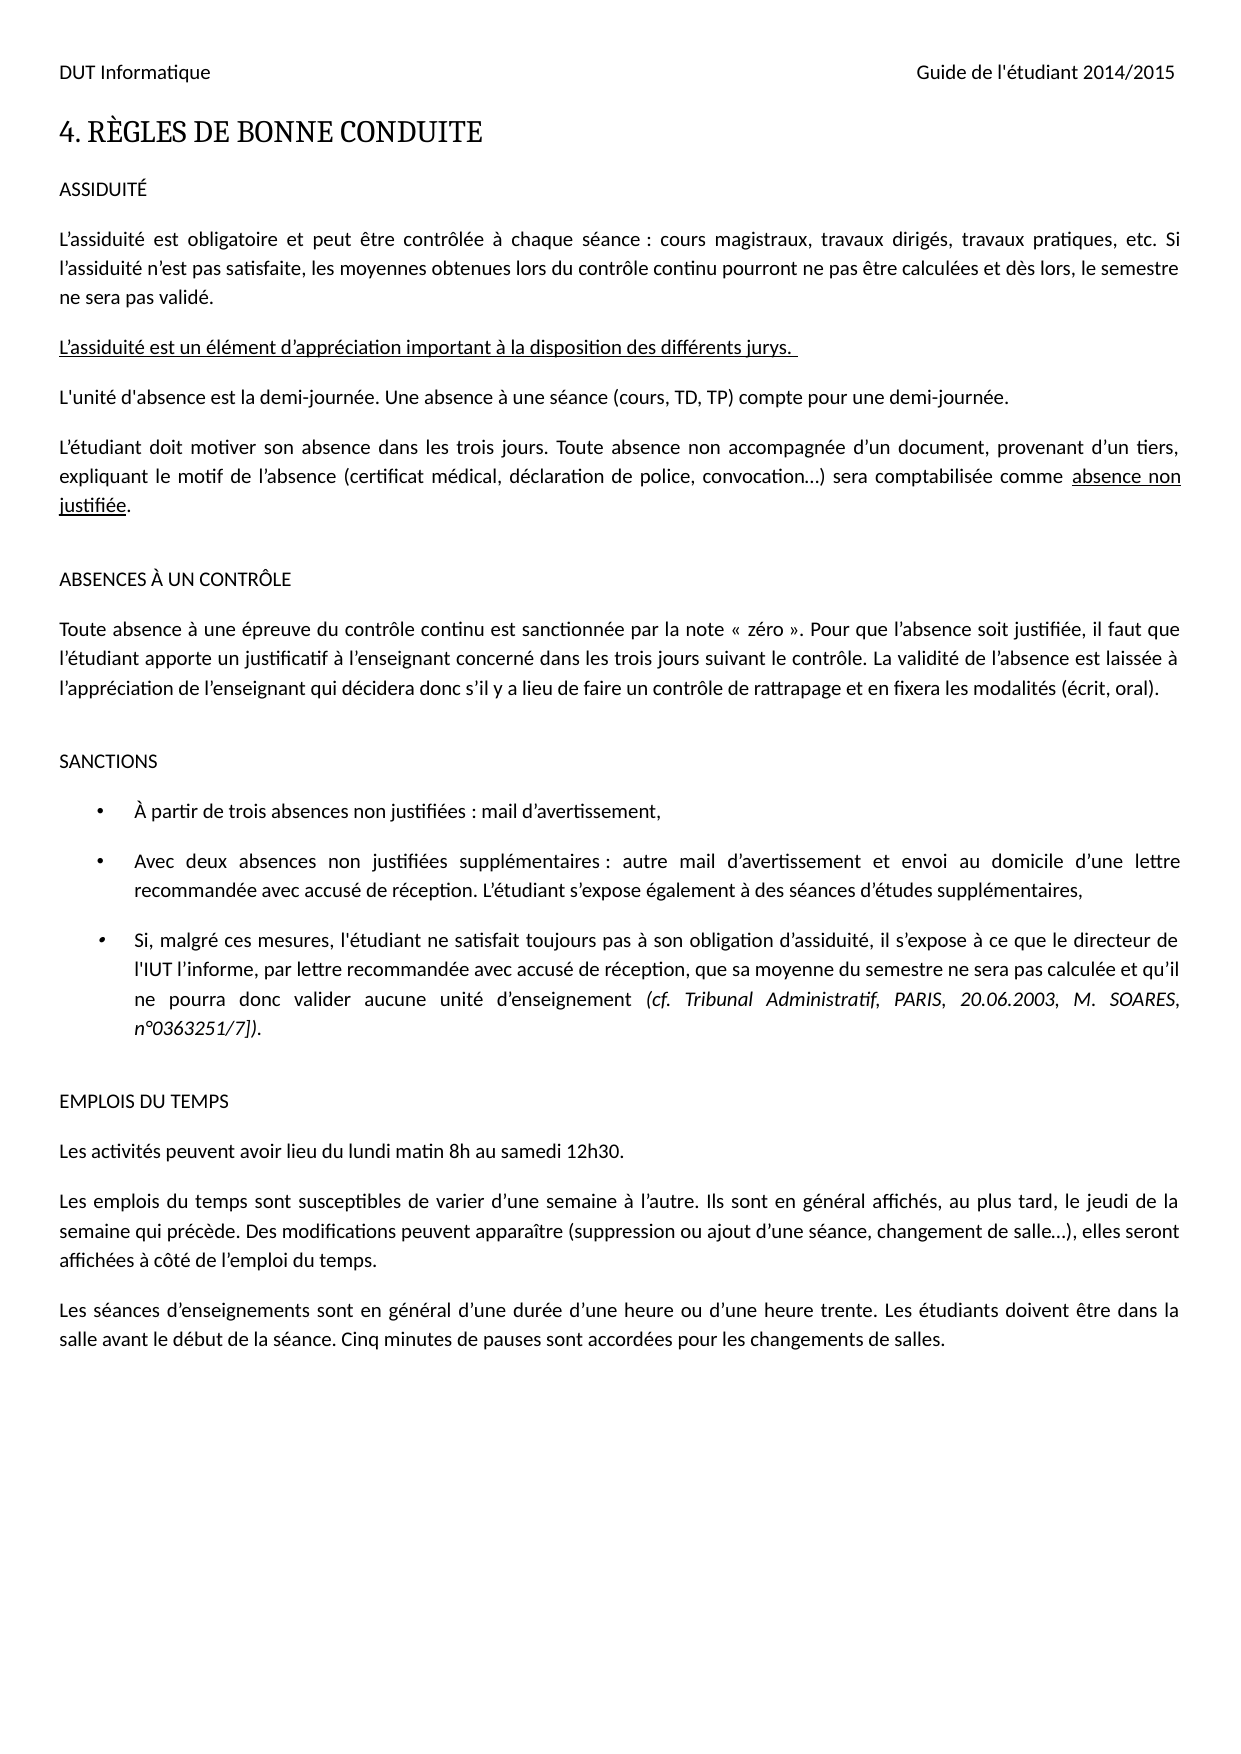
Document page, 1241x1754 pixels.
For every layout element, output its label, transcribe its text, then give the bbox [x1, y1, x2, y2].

text Toute absence à une épreuve du contrôle continu est sanctionnée par la note « zéro ». Pour que l’absence soit justifiée, il faut que l’étudiant apporte un justificatif à l’enseignant concerné dans les trois jours suivant le contrôle. La validité de l’absence est laissée à l’appréciation de l’enseignant qui décidera donc s’il y a lieu de faire un contrôle de rattrapage et en fixera les modalités (écrit, oral). [59, 616, 1181, 700]
text L’étudiant doit motiver son absence dans les trois jours. Toute absence non accompagnée d’un document, provenant d’un tiers, expliquant le motif de l’absence (certificat médical, déclaration de police, convocation…) sera comptabilisée comme absence non justifiée. [59, 434, 1181, 518]
text Les activités peuvent avoir lieu du lundi matin 8h au samedi 12h30. [59, 1139, 1181, 1164]
text Les emplois du temps sont susceptibles de varier d’une semaine à l’autre. Ils sont en général affichés, au plus tard, le jeudi de la semaine qui précède. Des modifications peuvent apparaître (suppression ou ajout d’une séance, changement de salle…), elles seront affichées à côté de l’emploi du temps. [59, 1189, 1181, 1272]
text SANCTIONS [59, 748, 1181, 774]
text ASSIDUITÉ [59, 176, 1181, 201]
text EMPLOIS DU TEMPS [59, 1089, 1181, 1114]
text L’assiduité est obligatoire et peut être contrôlée à chaque séance : cours magistraux, travaux dirigés, travaux pratiques, etc. Si l’assiduité n’est pas satisfaite, les moyennes obtenues lors du contrôle continu pourront ne pas être calculées et dès lors, le semestre ne sera pas validé. [59, 226, 1181, 310]
list À partir de trois absences non justifiées : mail d’avertissement, [97, 798, 1181, 824]
list Avec deux absences non justifiées supplémentaires : autre mail d’avertissement et envoi au domicile d’une lettre recommandée avec accusé de réception. L’étudiant s’expose également à des séances d’études supplémentaires, [97, 848, 1181, 903]
text Les séances d’enseignements sont en général d’une durée d’une heure ou d’une heure trente. Les étudiants doivent être dans la salle avant le début de la séance. Cinq minutes de pauses sont accordées pour les changements de salles. [59, 1297, 1181, 1352]
text L’assiduité est un élément d’appréciation important à la disposition des différents jurys. [59, 334, 1181, 360]
text 4. RÈGLES DE BONNE CONDUITE [59, 114, 1181, 150]
text ABSENCES À UN CONTRÔLE [59, 566, 1181, 592]
text L'unité d'absence est la demi-journée. Une absence à une séance (cours, TD, TP) compte pour une demi-journée. [59, 384, 1181, 410]
list Si, malgré ces mesures, l'étudiant ne satisfait toujours pas à son obligation d’assiduité, il s’expose à ce que le directeur de l'IUT l’informe, par lettre recommandée avec accusé de réception, que sa moyenne du semestre ne sera pas calculée et qu’il ne pourra donc valider aucune unité d’enseignement (cf. Tribunal Administratif, PARIS, 20.06.2003, M. SOARES, n°0363251/7]). [97, 927, 1181, 1040]
